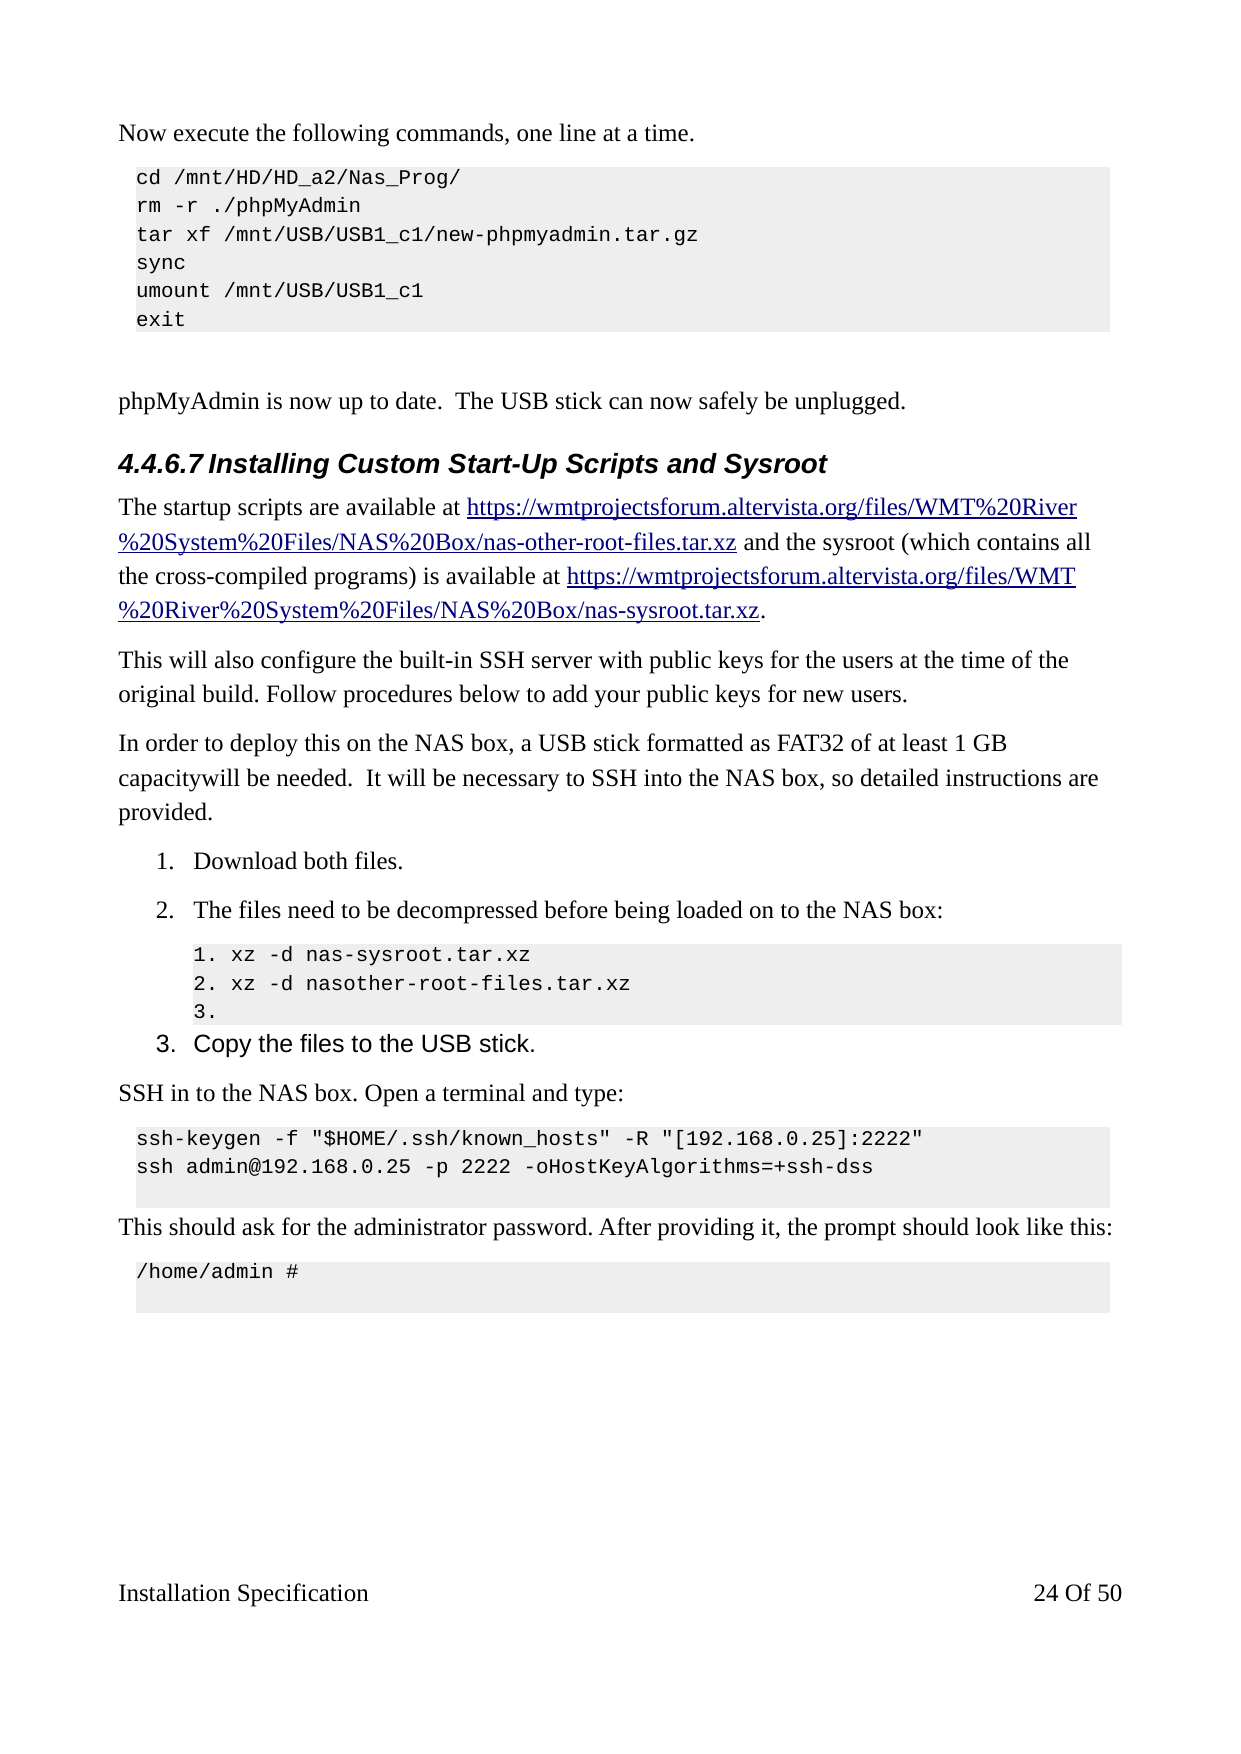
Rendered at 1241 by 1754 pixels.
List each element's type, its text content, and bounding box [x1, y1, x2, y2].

list xz -d nas-sysroot.tar.xz [193, 944, 1122, 968]
text Now execute the following commands, one line at a time. [118, 118, 1122, 147]
text rm -r ./phpMyAdmin [136, 196, 1110, 219]
text The startup scripts are available at https://wmtprojectsforum.altervista.org/files/WMT%20River%20System%20Files/NAS%20Box/nas-other-root-files.tar.xz and the sysroot (which contains all the cross-compiled programs) is available at https://wmtprojectsforum.altervista.org/files/WMT%20River%20System%20Files/NAS%20Box/nas-sysroot.tar.xz. [118, 492, 1122, 624]
text ssh-keygen -f "$HOME/.ssh/known_hosts" -R "[192.168.0.25]:2222" [136, 1127, 1110, 1151]
text This should ask for the administrator password. After providing it, the prompt should look like this: [118, 1212, 1122, 1241]
text phpMyAdmin is now up to date. The USB stick can now safely be unplugged. [118, 386, 1122, 415]
list Download both files. [156, 846, 1122, 875]
text umount /mnt/USB/USB1_c1 [136, 281, 1110, 304]
text tar xf /mnt/USB/USB1_c1/new-phpmyadmin.tar.gz [136, 224, 1110, 247]
text /home/admin # [136, 1262, 1110, 1285]
text sync [136, 252, 1110, 276]
subtitle Installing Custom Start-Up Scripts and Sysroot [118, 448, 1122, 480]
text cd /mnt/HD/HD_a2/Nas_Prog/ [136, 167, 1110, 191]
text In order to deploy this on the NAS box, a USB stick formatted as FAT32 of at least 1 GB capacitywill be needed. It will be necessary to SSH into the NAS box, so detailed instructions are provided. [118, 728, 1122, 826]
text SSH in to the NAS box. Open a terminal and type: [118, 1078, 1122, 1107]
list xz -d nasother-root-files.tar.xz [193, 973, 1122, 996]
text ssh admin@192.168.0.25 -p 2222 -oHostKeyAlgorithms=+ssh-dss [136, 1156, 1110, 1179]
text This will also configure the built-in SSH server with public keys for the users at the time of the original build. Follow procedures below to add your public keys for new users. [118, 645, 1122, 708]
list Copy the files to the USB stick. [156, 1029, 1122, 1058]
text exit [136, 309, 1110, 332]
list The files need to be decompressed before being loaded on to the NAS box: [156, 895, 1122, 924]
